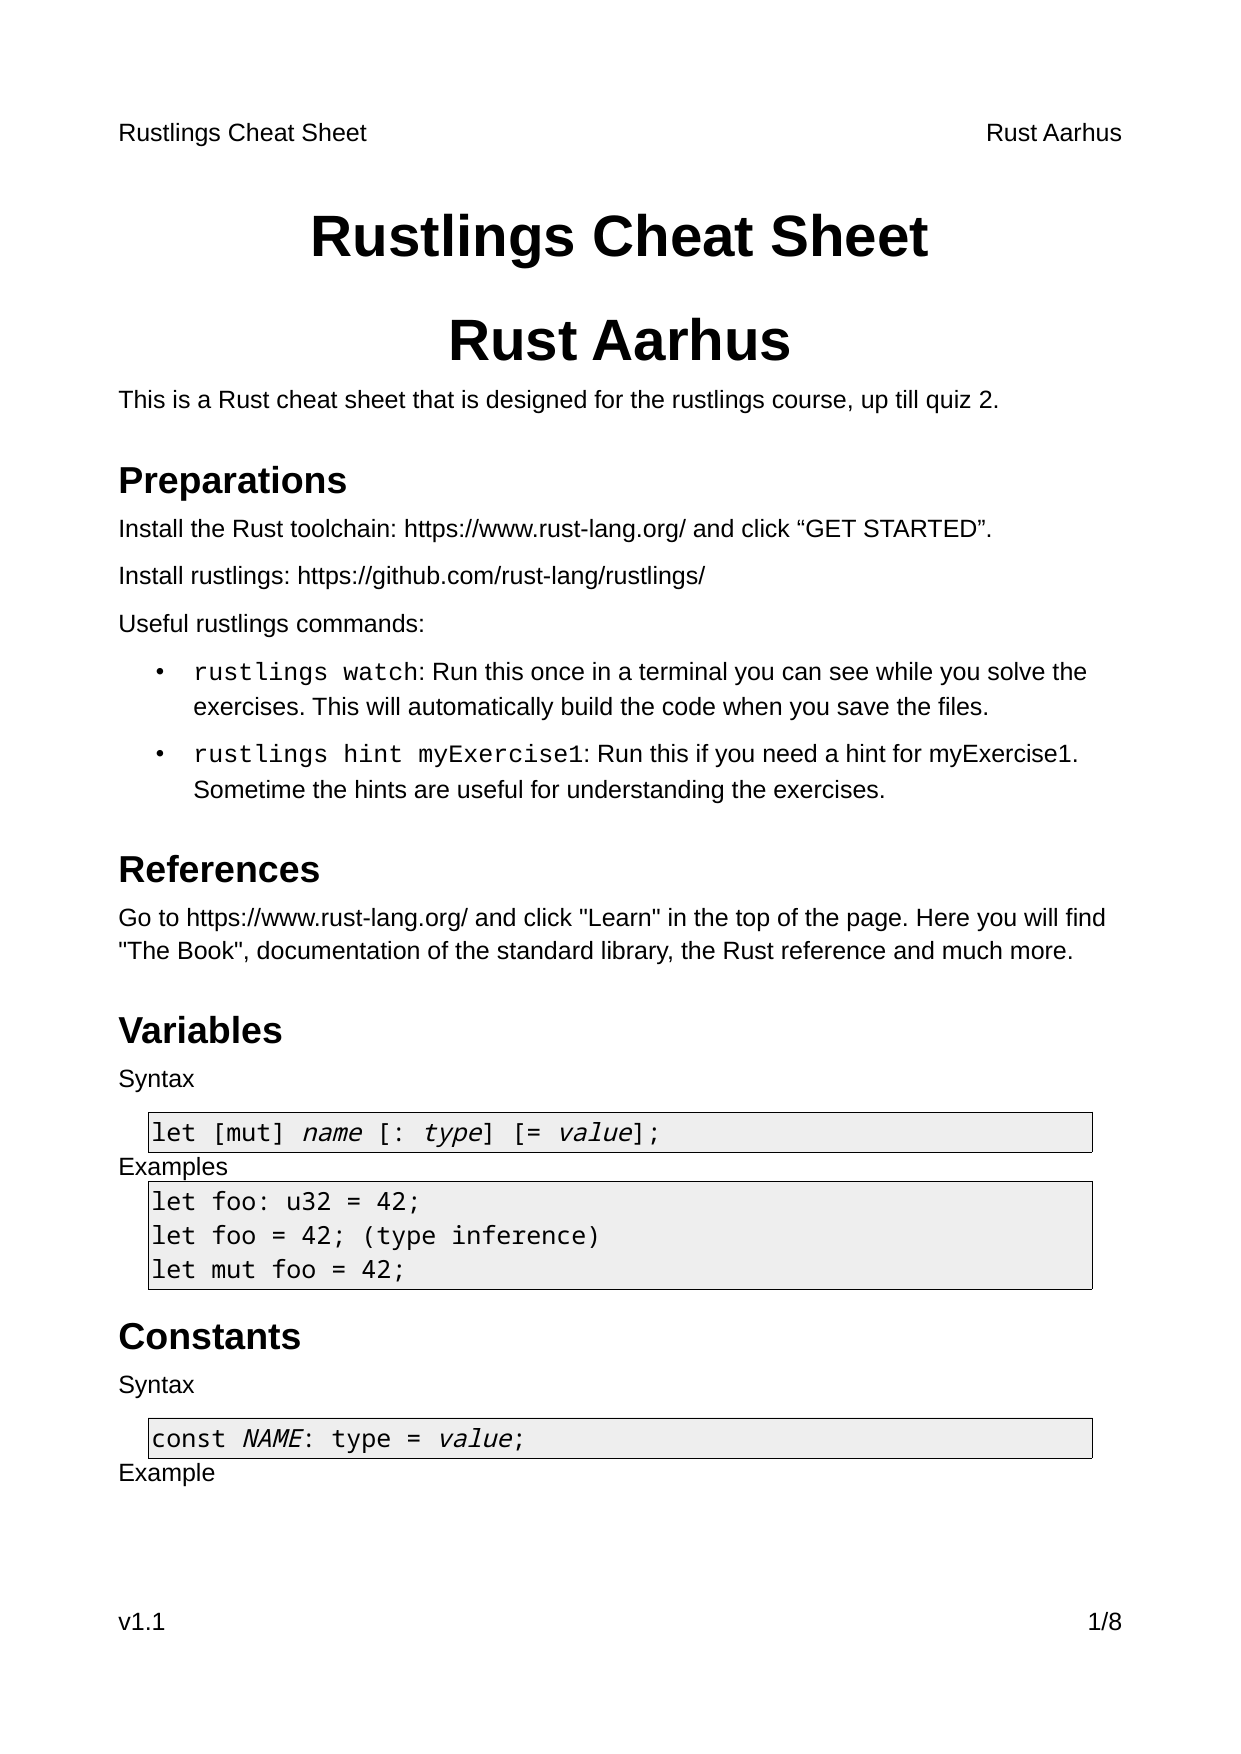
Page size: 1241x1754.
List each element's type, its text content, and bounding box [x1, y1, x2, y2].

text Example [118, 1458, 1122, 1486]
text let mut foo = 42; [149, 1249, 1092, 1289]
text Syntax [118, 1064, 1122, 1093]
text This is a Rust cheat sheet that is designed for the rustlings course, up till quiz 2. [118, 386, 1122, 414]
subtitle References [118, 847, 1122, 890]
subtitle Constants [118, 1314, 1122, 1357]
subtitle Variables [118, 1008, 1122, 1052]
title Rust Aarhus [118, 306, 1122, 373]
text Examples [118, 1152, 1122, 1181]
text Install the Rust toolchain: https://www.rust-lang.org/ and click “GET STARTED”. [118, 514, 1122, 542]
text const NAME: type = value; [149, 1419, 1092, 1458]
list rustlings watch: Run this once in a terminal you can see while you solve the exercises. This will automatically build the code when you save the files. [156, 657, 1122, 721]
text let foo: u32 = 42; [149, 1182, 1092, 1215]
text Syntax [118, 1370, 1122, 1398]
text let [mut] name [: type] [= value]; [149, 1113, 1092, 1152]
text Go to https://www.rust-lang.org/ and click "Learn" in the top of the page. Here you will find "The Book", documentation of the standard library, the Rust reference and much more. [118, 903, 1122, 964]
text Install rustlings: https://github.com/rust-lang/rustlings/ [118, 561, 1122, 590]
list rustlings hint myExercise1: Run this if you need a hint for myExercise1. Sometime the hints are useful for understanding the exercises. [156, 739, 1122, 803]
subtitle Preparations [118, 458, 1122, 501]
text let foo = 42; (type inference) [149, 1215, 1092, 1249]
title Rustlings Cheat Sheet [118, 201, 1122, 268]
text Useful rustlings commands: [118, 609, 1122, 638]
